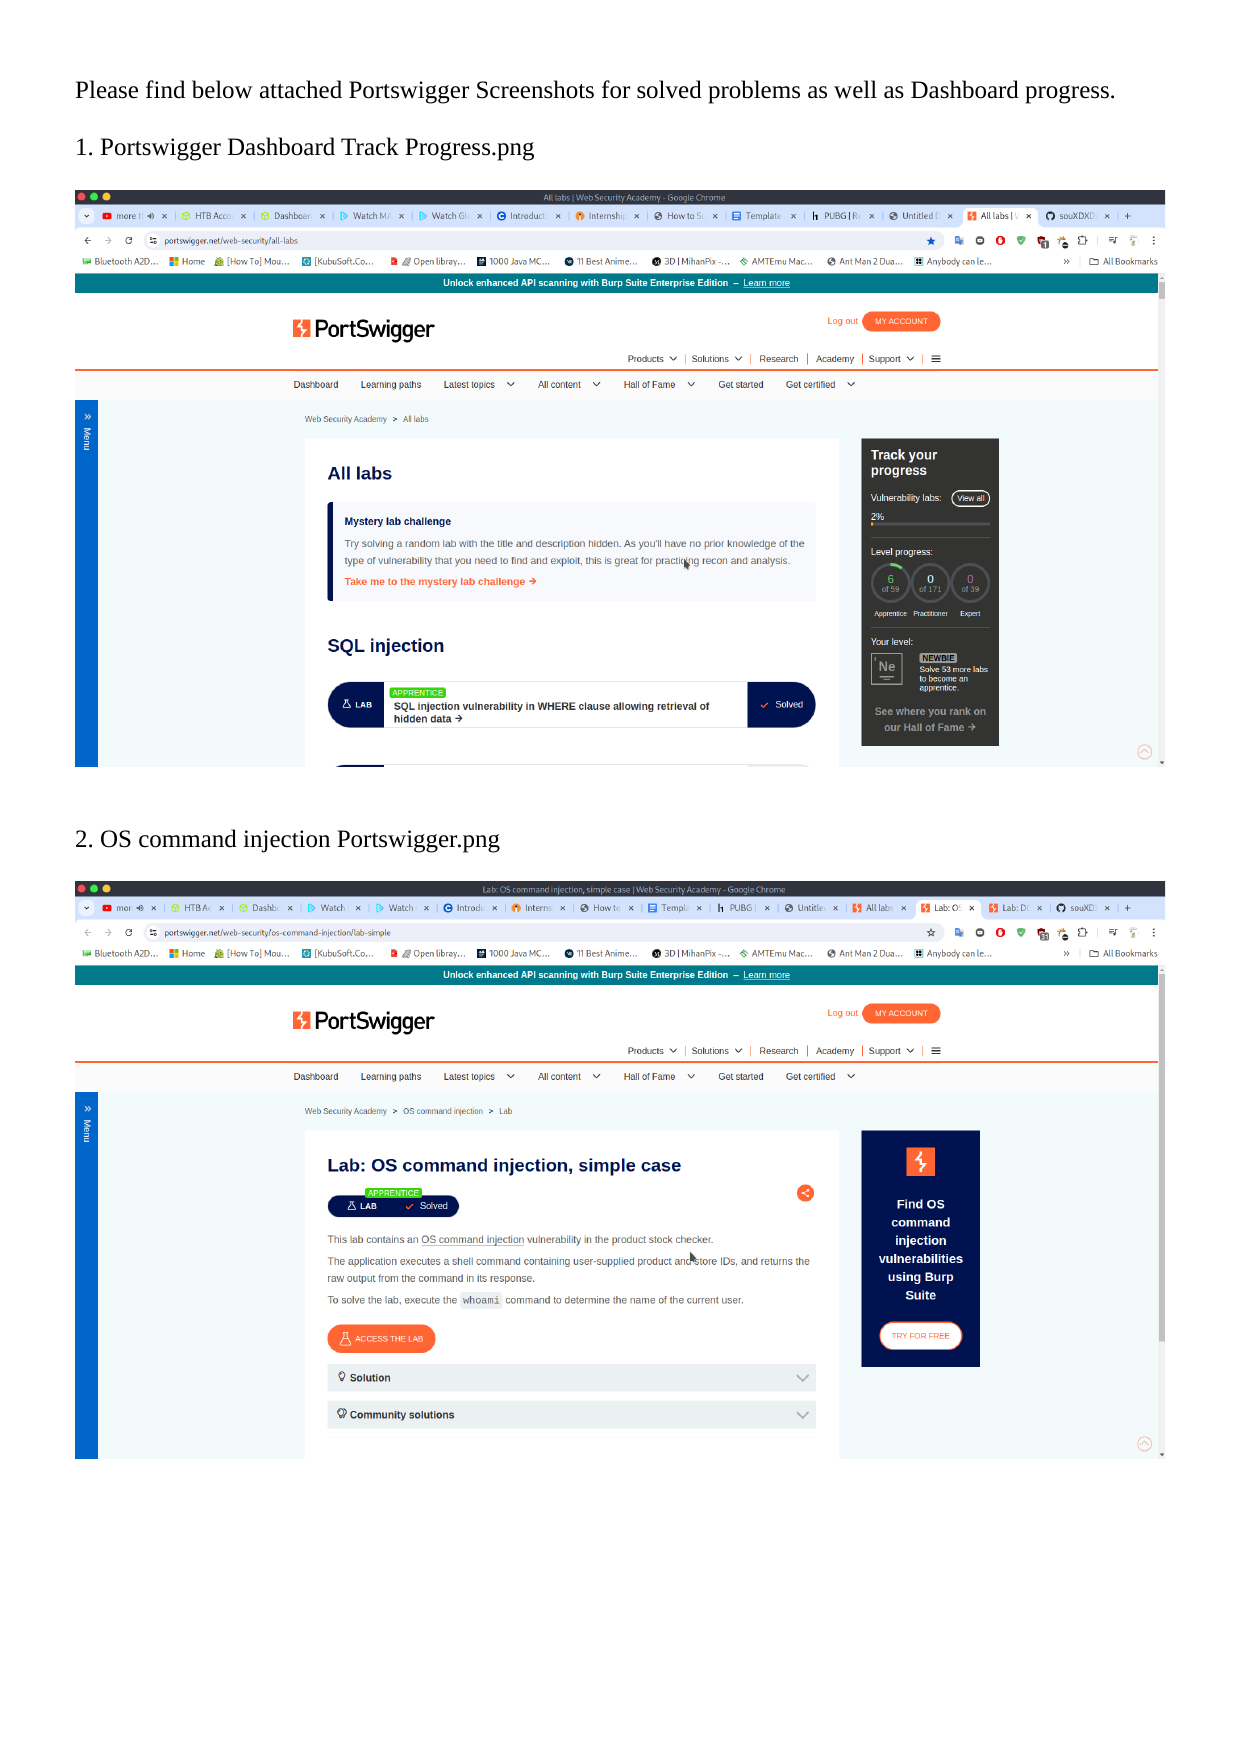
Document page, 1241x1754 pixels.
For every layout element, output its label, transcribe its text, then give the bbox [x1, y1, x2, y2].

picture [75, 190, 1166, 767]
text 2. OS command injection Portswigger.png [75, 824, 1165, 853]
text 1. Portswigger Dashboard Track Progress.png [75, 132, 1165, 161]
picture [75, 881, 1166, 1459]
text Please find below attached Portswigger Screenshots for solved problems as well as Dashboard progress. [75, 75, 1165, 104]
